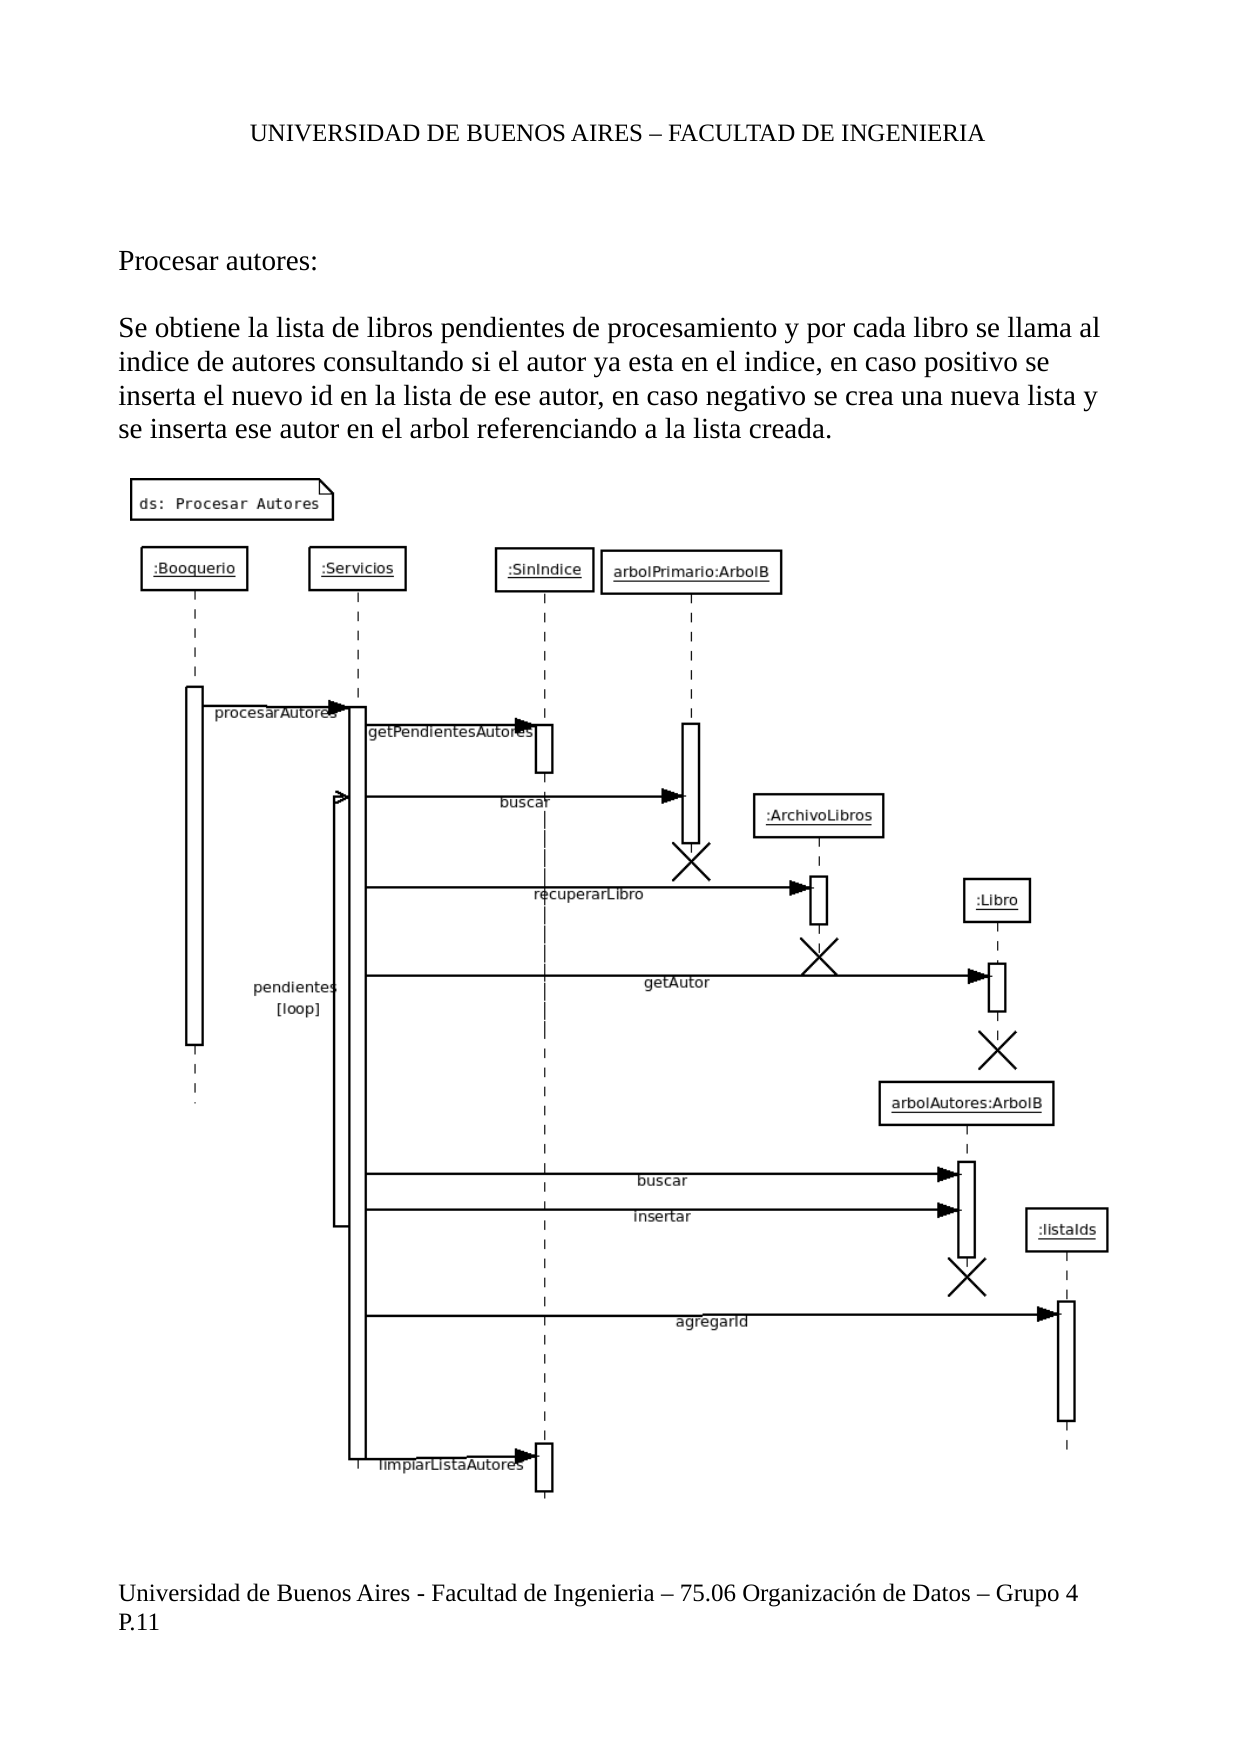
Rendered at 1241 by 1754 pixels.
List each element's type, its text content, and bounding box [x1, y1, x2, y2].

text Procesar autores: [118, 243, 1122, 277]
text Se obtiene la lista de libros pendientes de procesamiento y por cada libro se llama al indice de autores consultando si el autor ya esta en el indice, en caso positivo se inserta el nuevo id en la lista de ese autor, en caso negativo se crea una nueva lista y se inserta ese autor en el arbol referenciando a la lista creada. [118, 311, 1122, 445]
picture [130, 478, 1110, 1501]
